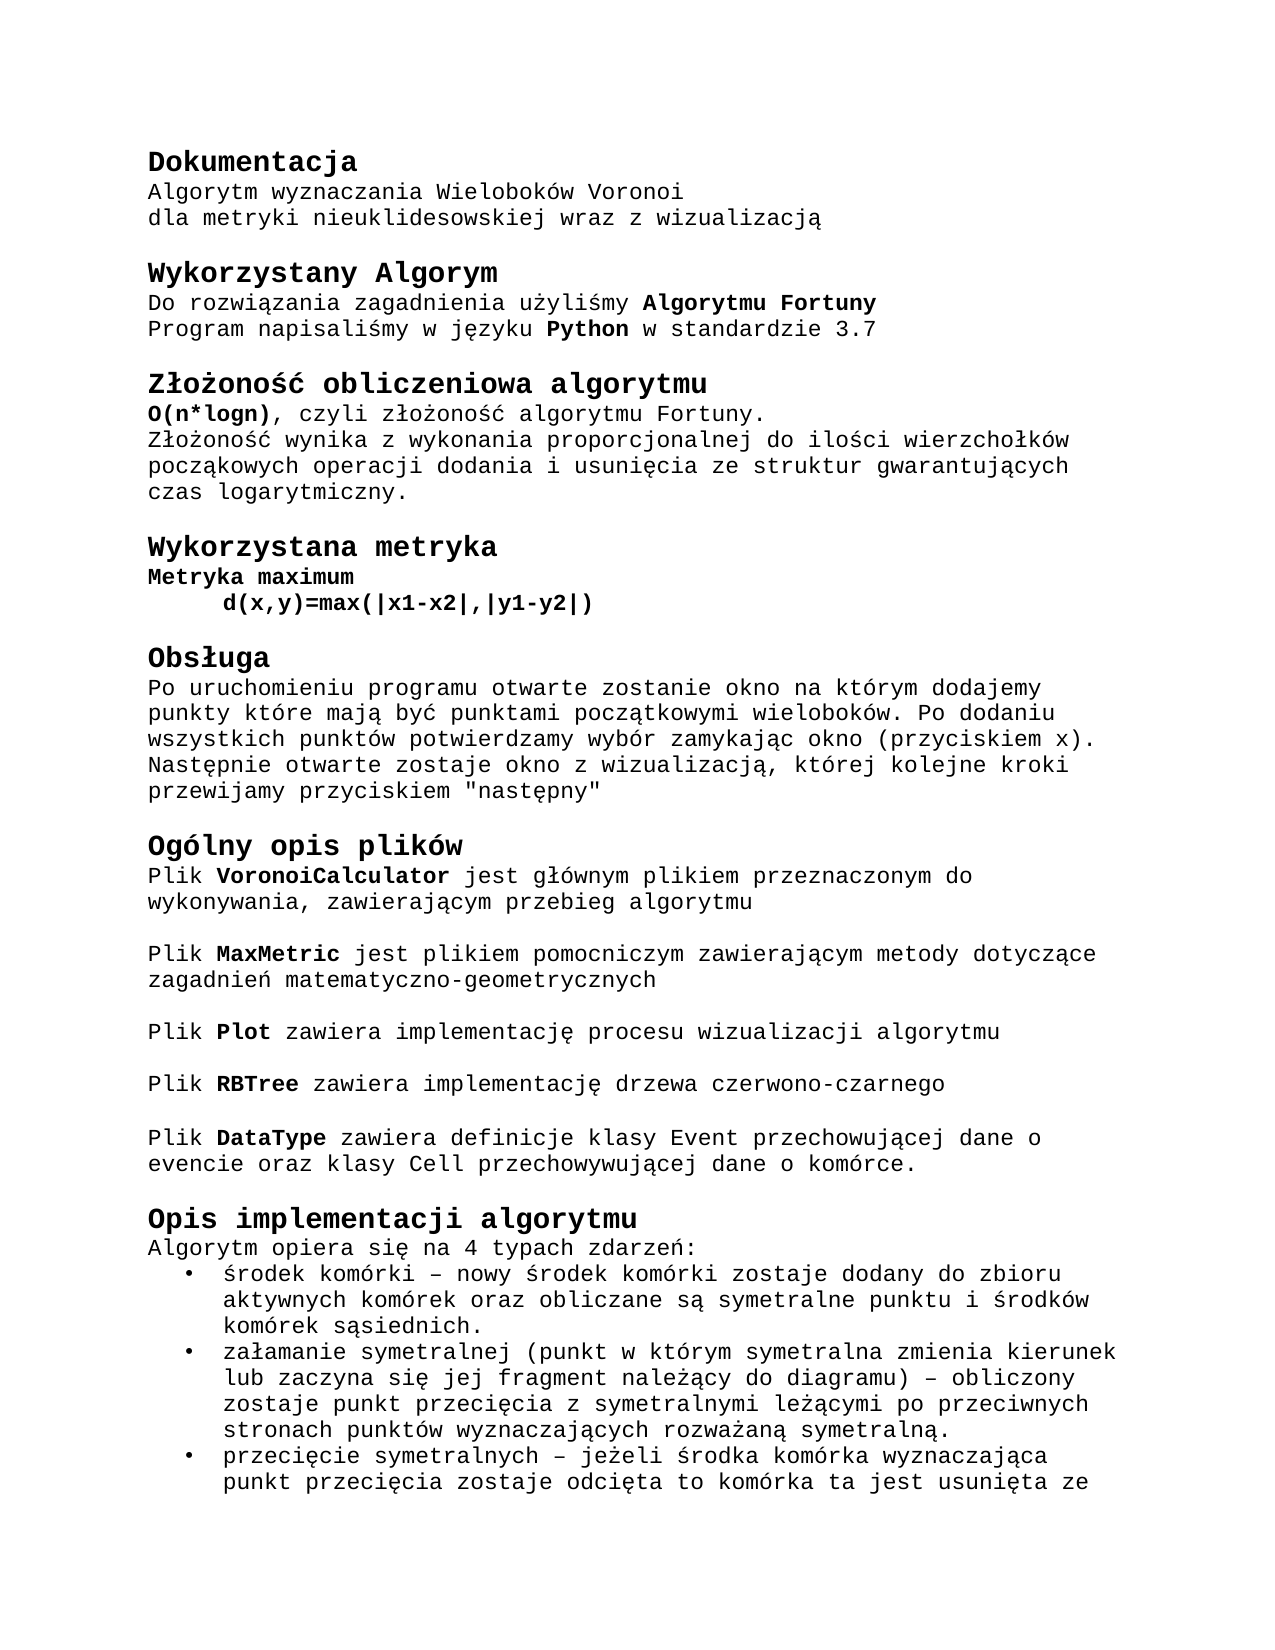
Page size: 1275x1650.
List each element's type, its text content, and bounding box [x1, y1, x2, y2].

list załamanie symetralnej (punkt w którym symetralna zmienia kierunek lub zaczyna się jej fragment należący do diagramu) – obliczony zostaje punkt przecięcia z symetralnymi leżącymi po przeciwnych stronach punktów wyznaczających rozważaną symetralną. [185, 1341, 1127, 1444]
text Opis implementacji algorytmu [148, 1204, 1127, 1237]
text Plik RBTree zawiera implementację drzewa czerwono-czarnego [148, 1072, 1127, 1098]
text Plik VoronoiCalculator jest głównym plikiem przeznaczonym do wykonywania, zawierającym przebieg algorytmu [148, 864, 1127, 916]
text Plik Plot zawiera implementację procesu wizualizacji algorytmu [148, 1020, 1127, 1046]
text Dokumentacja [148, 148, 1127, 181]
text Algorytm wyznaczania Wieloboków Voronoi [148, 181, 1127, 207]
text O(n*logn), czyli złożoność algorytmu Fortuny. [148, 402, 1127, 428]
text dla metryki nieuklidesowskiej wraz z wizualizacją [148, 207, 1127, 232]
text Następnie otwarte zostaje okno z wizualizacją, której kolejne kroki przewijamy przyciskiem "następny" [148, 754, 1127, 806]
text Obsługa [148, 643, 1127, 676]
text Plik MaxMetric jest plikiem pomocniczym zawierającym metody dotyczące zagadnień matematyczno-geometrycznych [148, 942, 1127, 994]
text Metryka maximum [148, 565, 1127, 591]
text Złożoność obliczeniowa algorytmu [148, 369, 1127, 402]
text Ogólny opis plików [148, 831, 1127, 864]
text Wykorzystany Algorym [148, 258, 1127, 291]
list środek komórki – nowy środek komórki zostaje dodany do zbioru aktywnych komórek oraz obliczane są symetralne punktu i środków komórek sąsiednich. [185, 1263, 1127, 1341]
text Po uruchomieniu programu otwarte zostanie okno na którym dodajemy punkty które mają być punktami początkowymi wieloboków. Po dodaniu wszystkich punktów potwierdzamy wybór zamykając okno (przyciskiem x). [148, 676, 1127, 754]
text Algorytm opiera się na 4 typach zdarzeń: [148, 1237, 1127, 1263]
text Złożoność wynika z wykonania proporcjonalnej do ilości wierzchołków począkowych operacji dodania i usunięcia ze struktur gwarantujących czas logarytmiczny. [148, 428, 1127, 506]
text d(x,y)=max(|x1-x2|,|y1-y2|) [148, 591, 1127, 617]
text Plik DataType zawiera definicje klasy Event przechowującej dane o evencie oraz klasy Cell przechowywującej dane o komórce. [148, 1126, 1127, 1178]
list przecięcie symetralnych – jeżeli środka komórka wyznaczająca punkt przecięcia zostaje odcięta to komórka ta jest usunięta ze [185, 1444, 1127, 1496]
text Do rozwiązania zagadnienia użyliśmy Algorytmu Fortuny [148, 291, 1127, 317]
text Wykorzystana metryka [148, 532, 1127, 565]
text Program napisaliśmy w języku Python w standardzie 3.7 [148, 317, 1127, 343]
